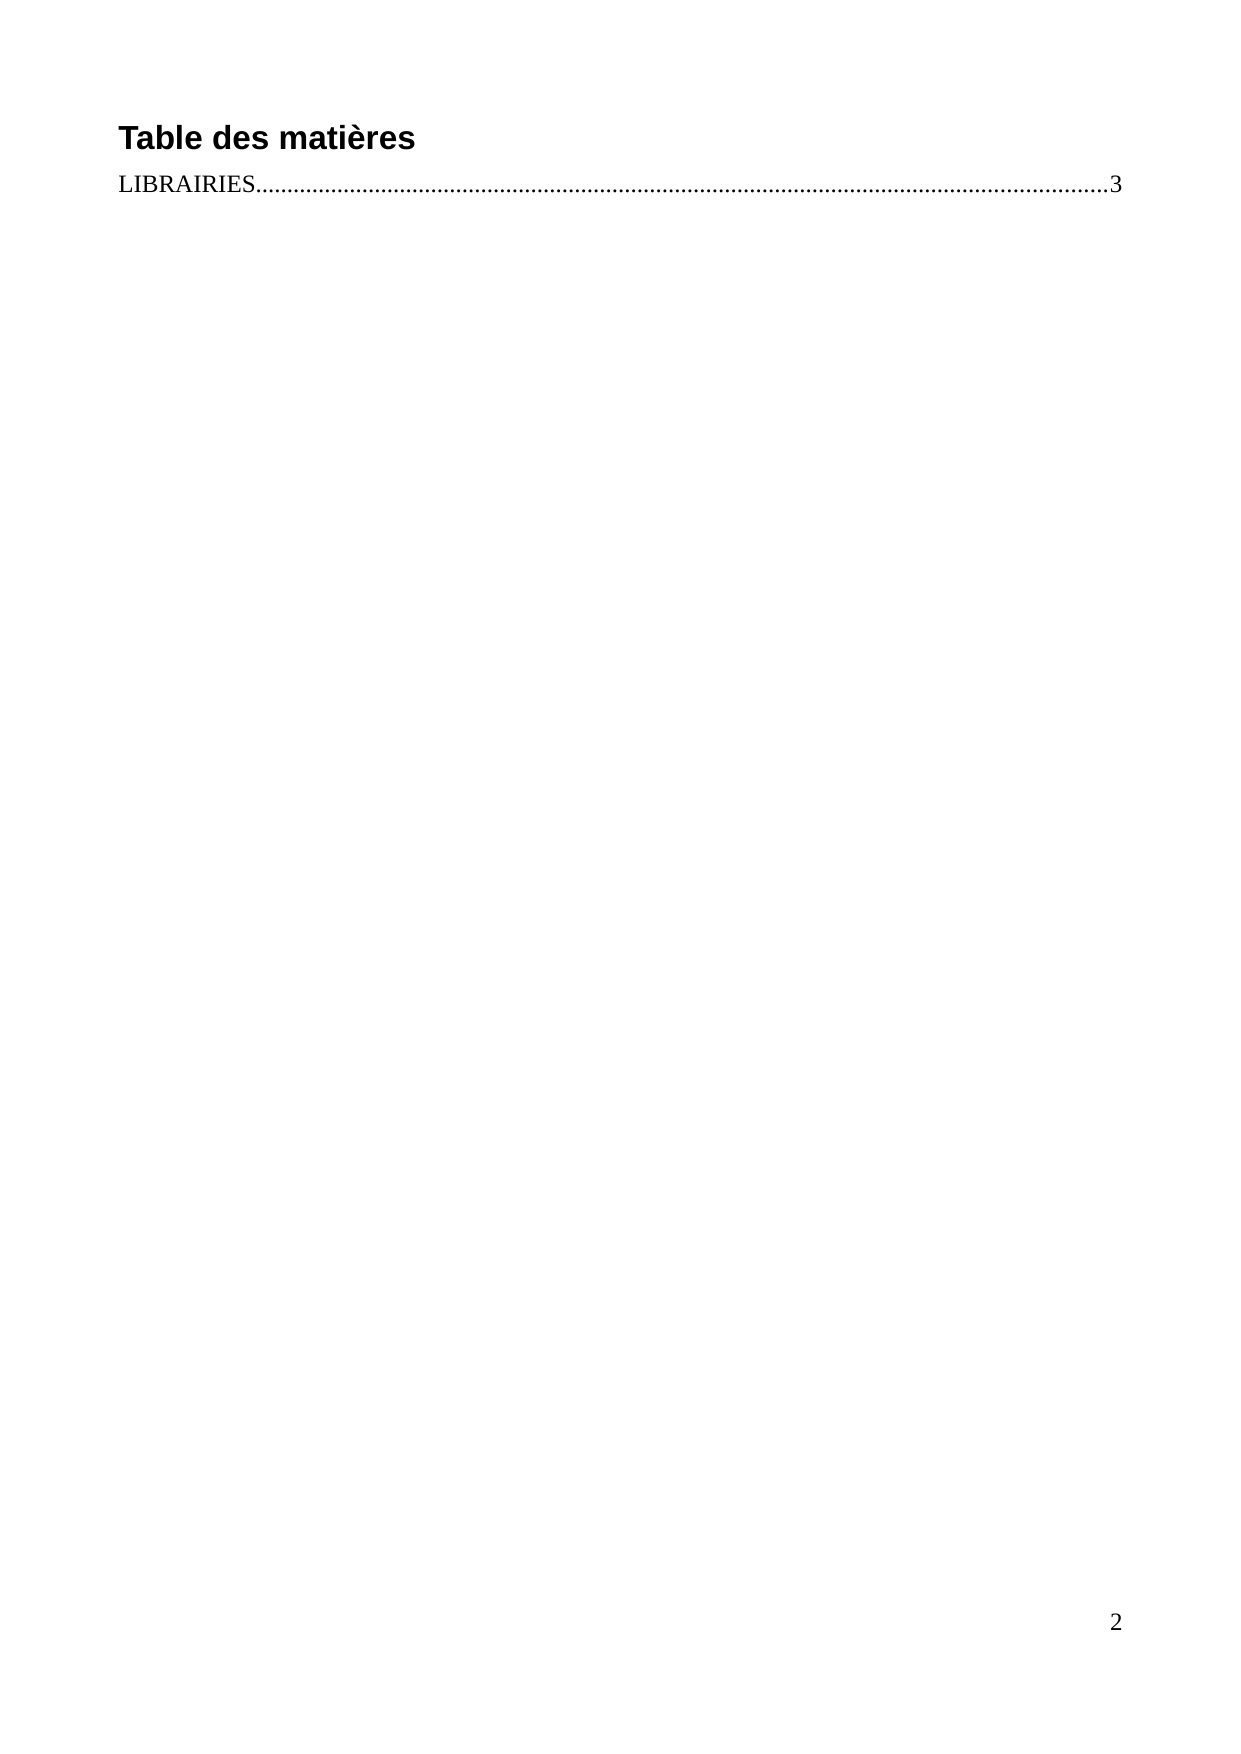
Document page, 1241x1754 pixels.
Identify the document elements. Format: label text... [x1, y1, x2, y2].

subtitle Table des matières [118, 118, 1122, 157]
text LIBRAIRIES 3 [118, 169, 1122, 198]
